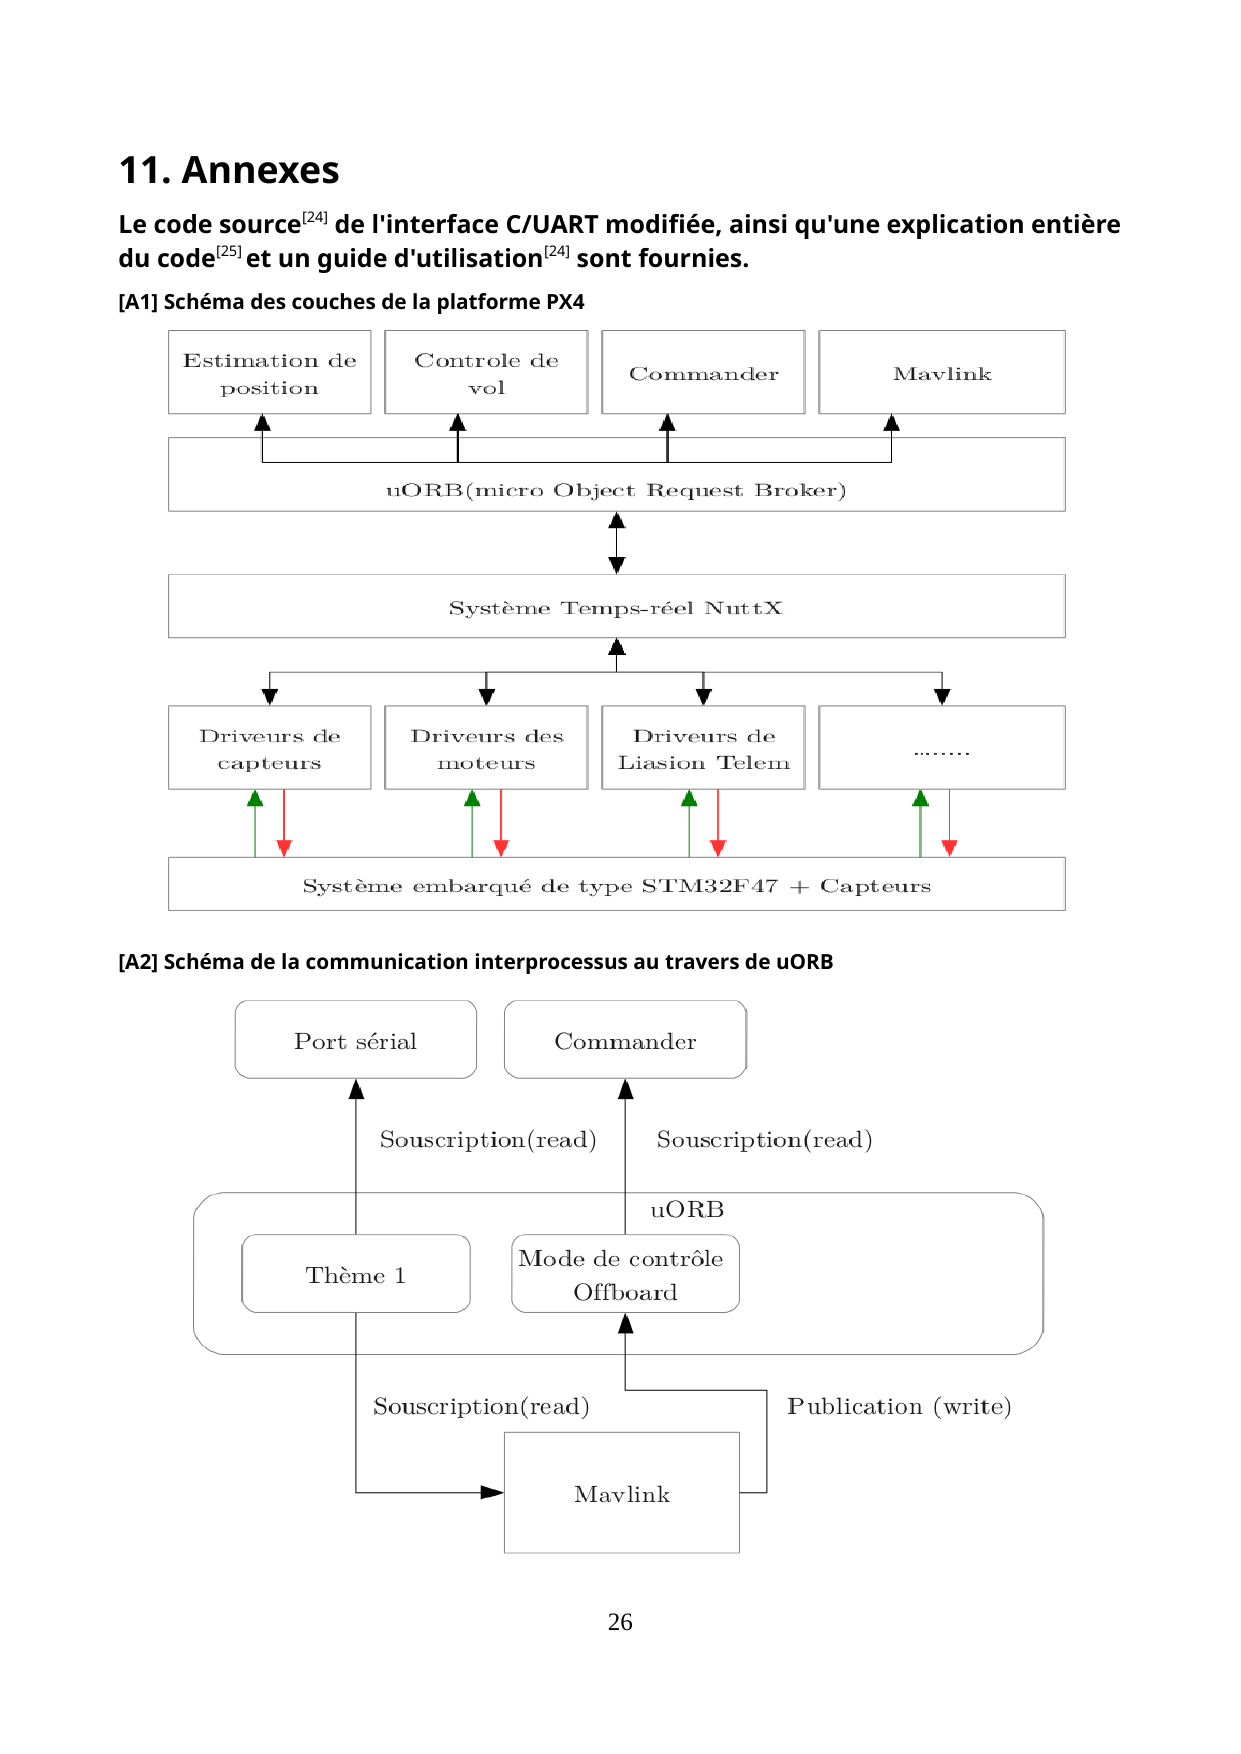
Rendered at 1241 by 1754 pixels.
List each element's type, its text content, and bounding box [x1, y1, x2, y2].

subtitle [A1] Schéma des couches de la platforme PX4 [118, 287, 1122, 316]
subtitle [A2] Schéma de la communication interprocessus au travers de uORB [118, 328, 1122, 975]
picture [153, 987, 1088, 1567]
subtitle Annexes [118, 143, 1122, 194]
text Le code source[24] de l'interface C/UART modifiée, ainsi qu'une explication entière du code[25] et un guide d'utilisation[24] sont fournies. [118, 207, 1122, 275]
picture [164, 328, 1076, 919]
